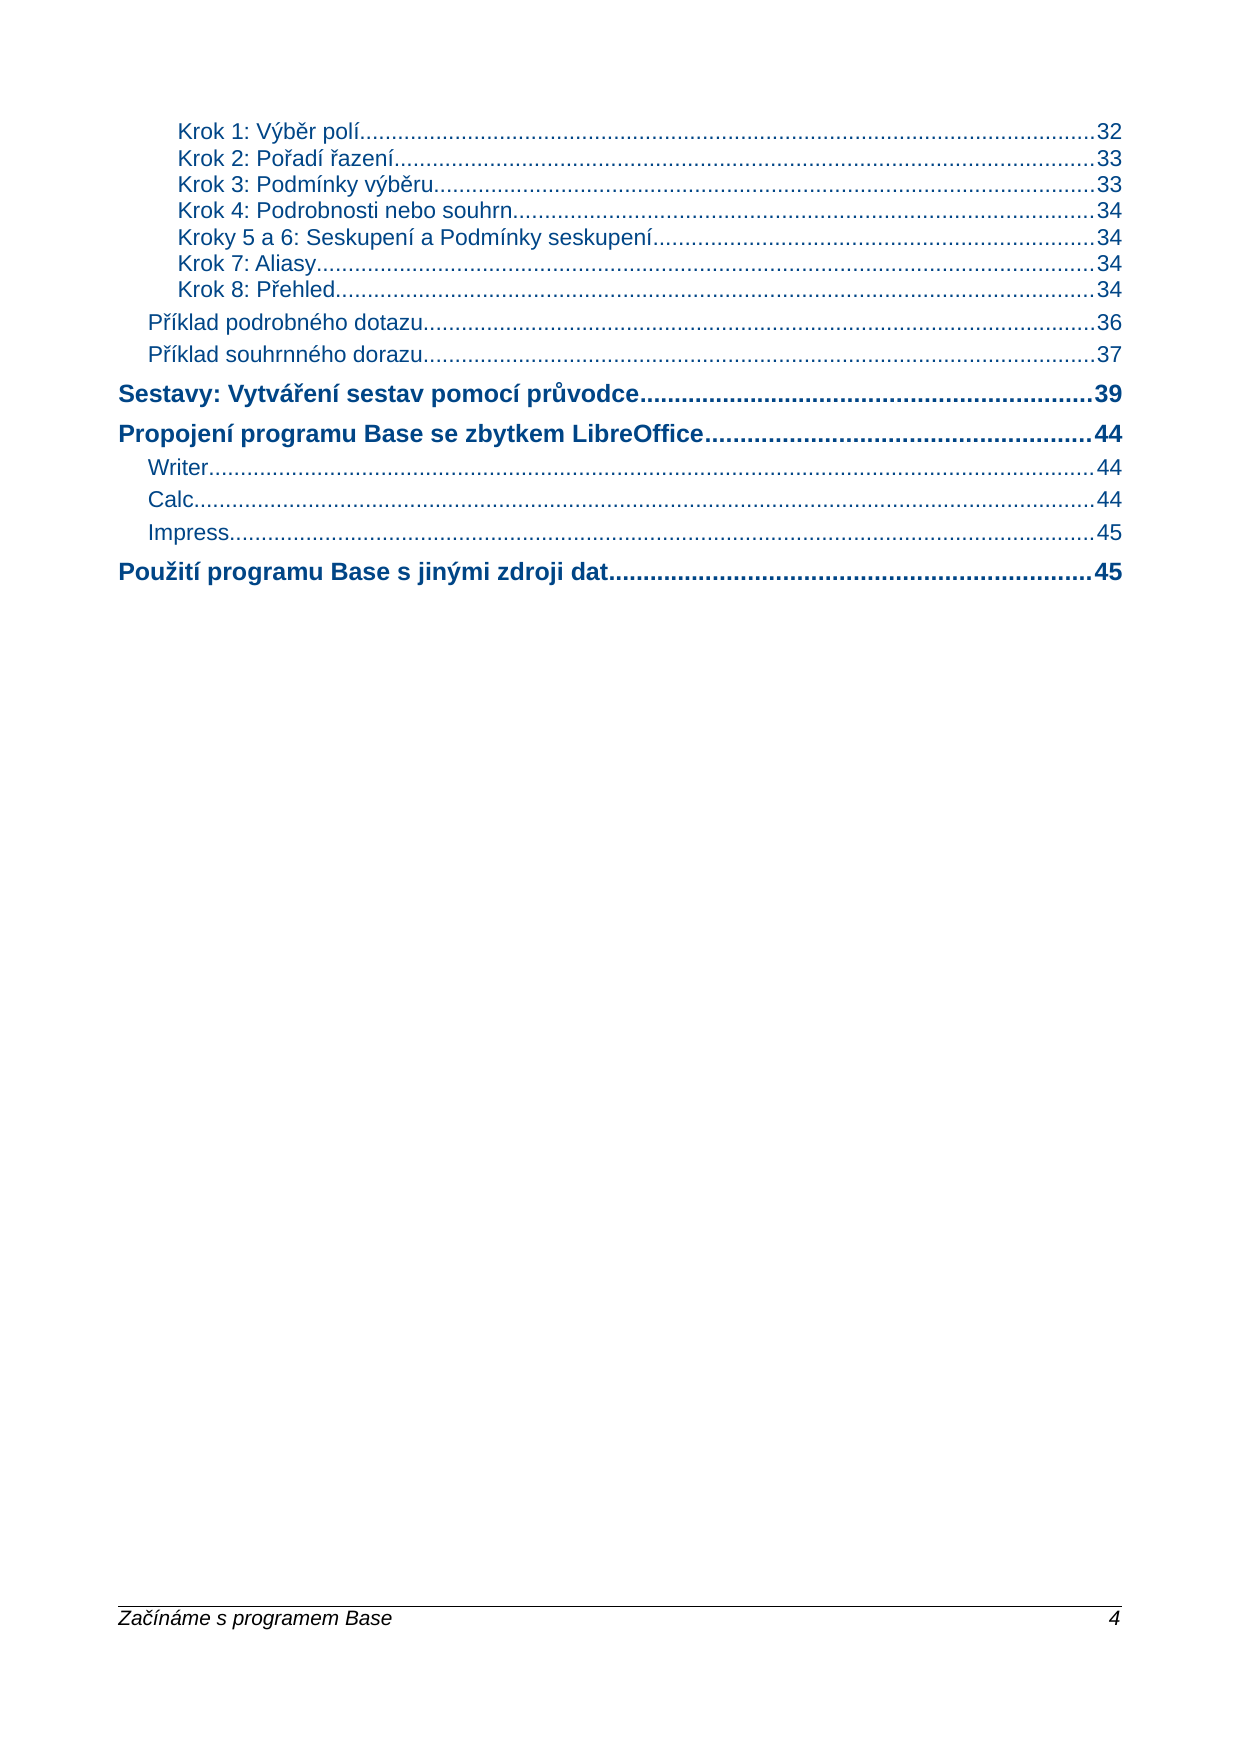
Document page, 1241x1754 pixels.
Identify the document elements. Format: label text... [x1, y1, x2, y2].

text Impress 45 [148, 519, 1122, 545]
text Použití programu Base s jinými zdroji dat 45 [118, 557, 1122, 586]
text Sestavy: Vytváření sestav pomocí průvodce 39 [118, 379, 1122, 408]
text Příklad podrobného dotazu 36 [148, 308, 1122, 335]
text Krok 3: Podmínky výběru 33 [177, 171, 1122, 197]
text Příklad souhrnného dorazu 37 [148, 341, 1122, 367]
text Krok 2: Pořadí řazení 33 [177, 144, 1122, 171]
text Krok 8: Přehled 34 [177, 276, 1122, 303]
text Krok 1: Výběr polí 32 [177, 118, 1122, 144]
text Propojení programu Base se zbytkem LibreOffice 44 [118, 419, 1122, 448]
text Krok 7: Aliasy 34 [177, 250, 1122, 276]
text Kroky 5 a 6: Seskupení a Podmínky seskupení 34 [177, 223, 1122, 250]
text Writer 44 [148, 454, 1122, 481]
text Calc 44 [148, 486, 1122, 513]
text Krok 4: Podrobnosti nebo souhrn 34 [177, 197, 1122, 223]
